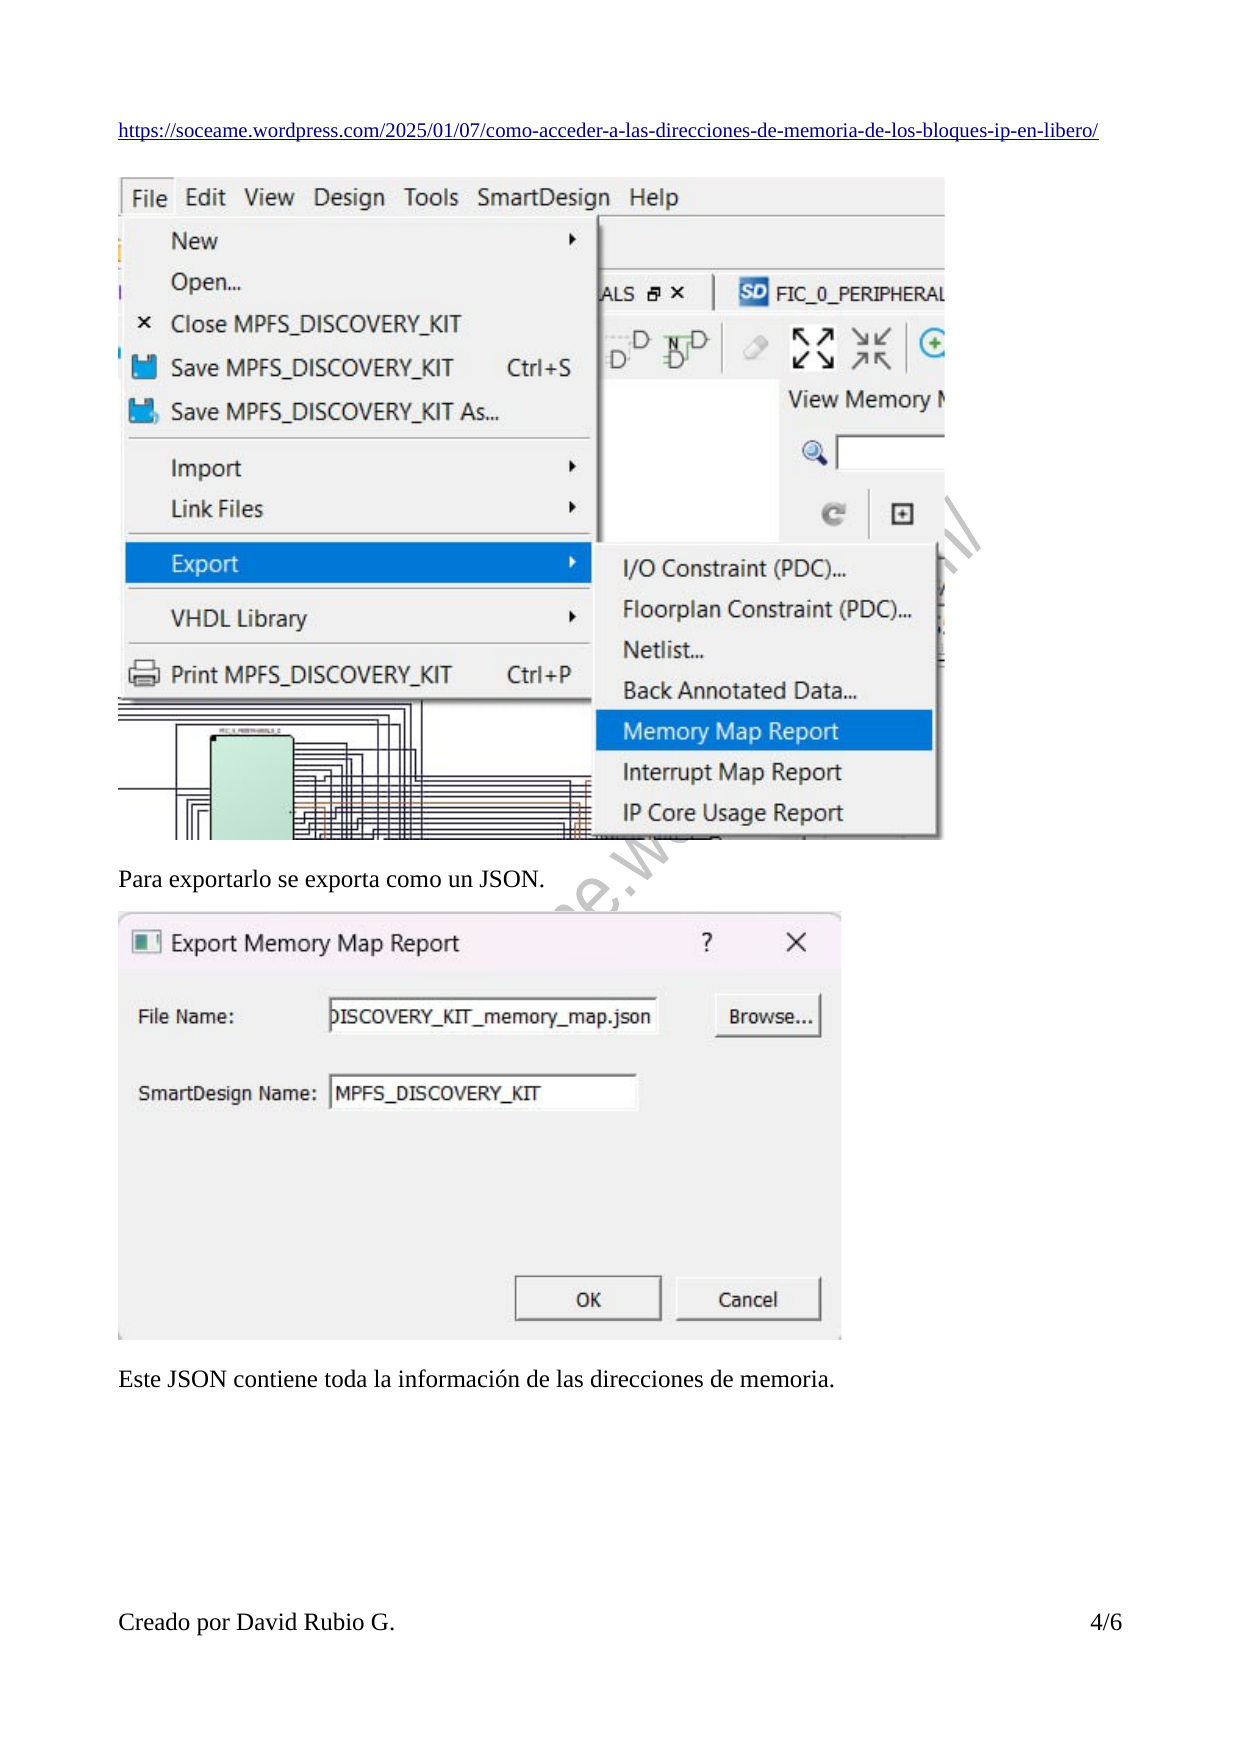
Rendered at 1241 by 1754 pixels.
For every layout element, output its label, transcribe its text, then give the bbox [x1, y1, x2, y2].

picture [118, 177, 945, 840]
text Este JSON contiene toda la información de las direcciones de memoria. [118, 1364, 1122, 1393]
text Para exportarlo se exporta como un JSON. [118, 864, 1122, 893]
picture [118, 911, 842, 1340]
